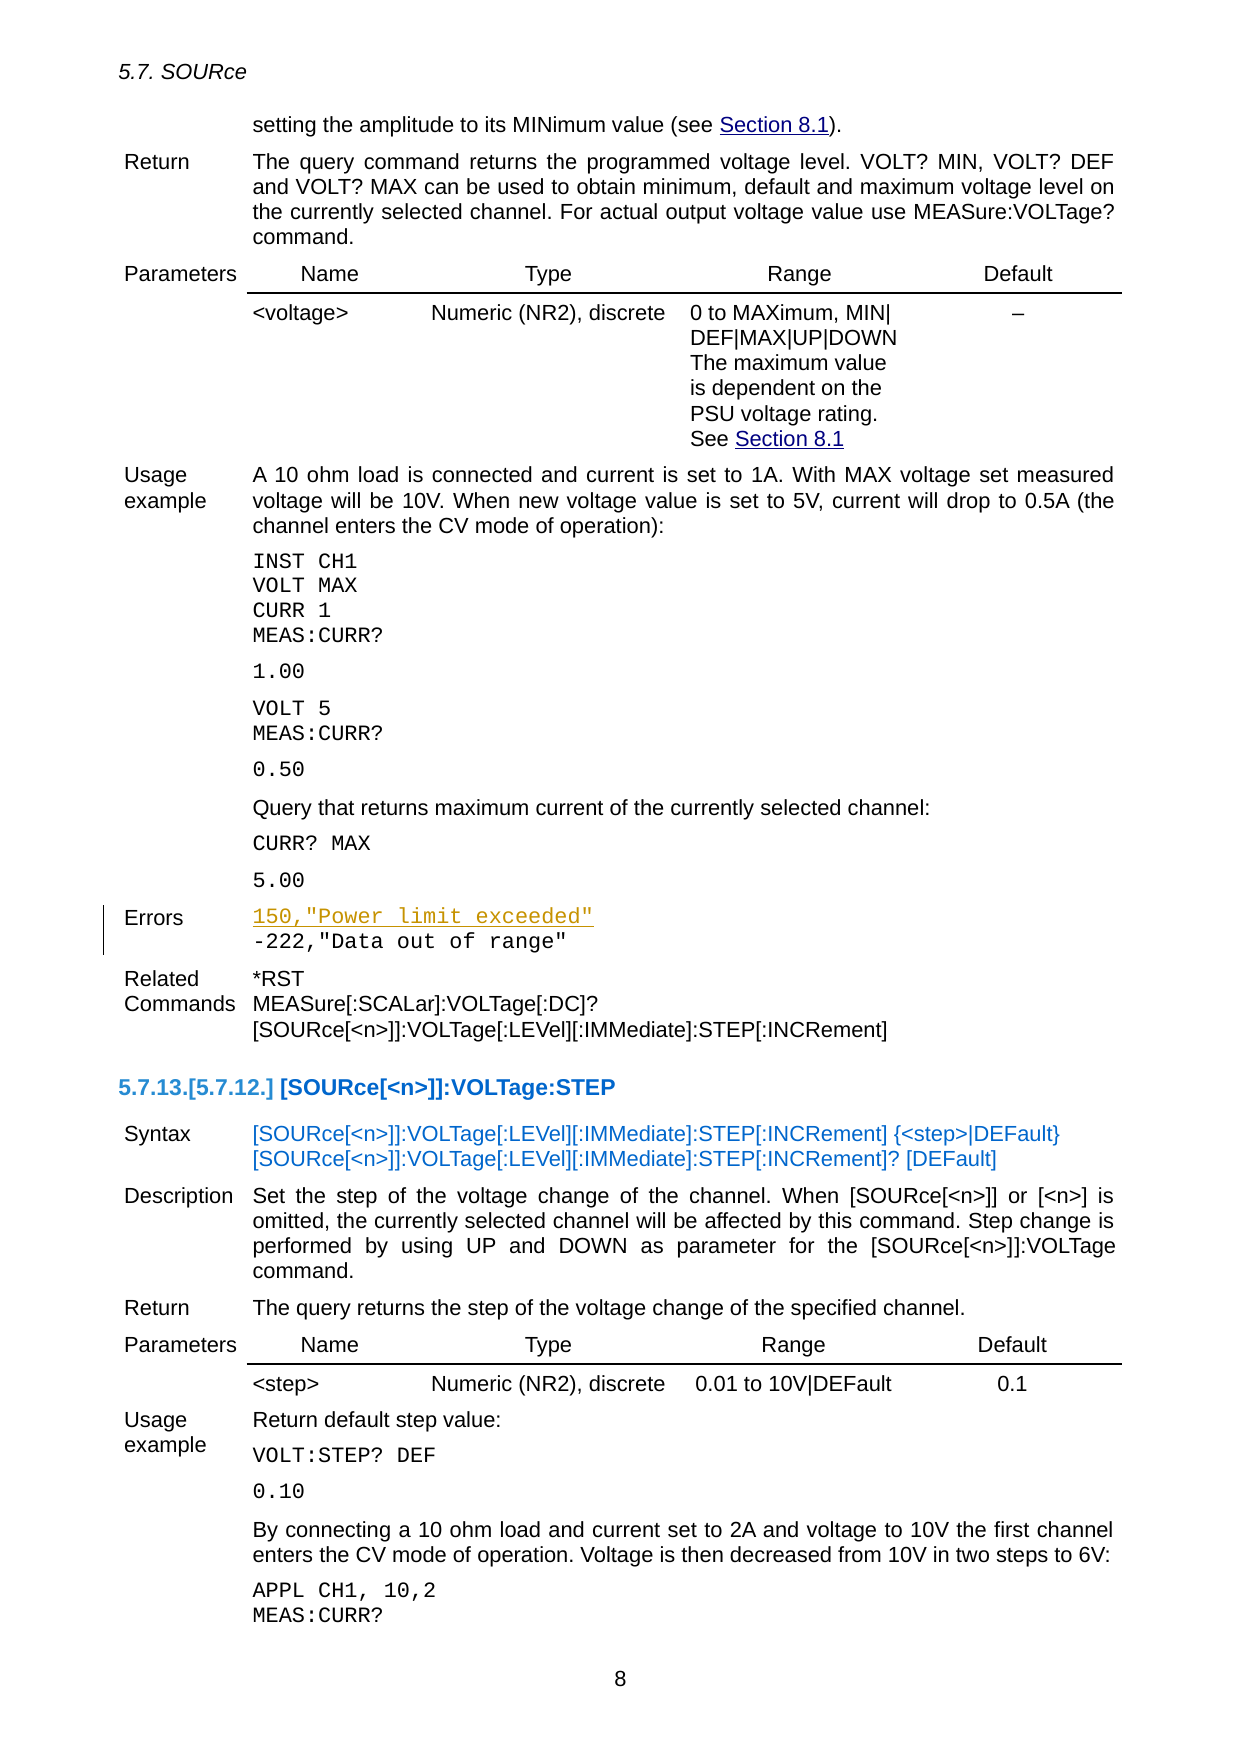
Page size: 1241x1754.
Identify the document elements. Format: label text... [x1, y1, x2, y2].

table_cell [118, 106, 247, 143]
table_cell Parameters [118, 1326, 247, 1401]
table_cell Errors [118, 899, 247, 960]
table_cell Description [118, 1177, 247, 1289]
table_cell Numeric (NR2), discrete [412, 294, 684, 457]
table_cell Return [118, 143, 247, 255]
table_cell Usage example [118, 457, 247, 899]
table_cell The query returns the step of the voltage change of the specified channel. [247, 1289, 1122, 1326]
table_cell The query command returns the programmed voltage level. VOLT? MIN, VOLT? DEF and VOLT? MAX can be used to obtain minimum, default and maximum voltage level on the currently selected channel. For actual output voltage value use MEASure:VOLTage? command. [247, 143, 1122, 255]
table_cell Type [412, 1326, 684, 1363]
table_cell Name [247, 1326, 412, 1363]
table_cell 0 to MAXimum, MIN|DEF|MAX|UP|DOWN The maximum value is dependent on the PSU voltage rating. See Section 8.1 [684, 294, 914, 457]
table_cell Related Commands [118, 960, 247, 1047]
table_cell 150,"Power limit exceeded" -222,"Data out of range" [247, 899, 1122, 960]
table_cell <step> [247, 1365, 412, 1401]
table_cell A 10 ohm load is connected and current is set to 1A. With MAX voltage set measured voltage will be 10V. When new voltage value is set to 5V, current will drop to 0.5A (the channel enters the CV mode of operation): INST CH1 VOLT MAX CURR 1 MEAS:CURR? 1.00 VOLT 5 MEAS:CURR? 0.50 Query that returns maximum current of the currently selected channel: CURR? MAX 5.00 [247, 457, 1122, 899]
table_cell 0.1 [903, 1365, 1122, 1401]
table_cell setting the amplitude to its MINimum value (see Section 8.1). [247, 106, 1122, 143]
table_header Syntax [118, 1115, 247, 1177]
table_cell *RST MEASure[:SCALar]:VOLTage[:DC]? [SOURce[<n>]]:VOLTage[:LEVel][:IMMediate]:STEP[:INCRement] [247, 960, 1122, 1047]
table_cell – [914, 294, 1122, 457]
table_cell Return default step value: VOLT:STEP? DEF 0.10 By connecting a 10 ohm load and current set to 2A and voltage to 10V the first channel enters the CV mode of operation. Voltage is then decreased from 10V in two steps to 6V: APPL CH1, 10,2 MEAS:CURR? [247, 1401, 1122, 1635]
table_cell 0.01 to 10V|DEFault [684, 1365, 903, 1401]
table_cell Return [118, 1289, 247, 1326]
table_cell Parameters [118, 255, 247, 457]
table_cell Default [903, 1326, 1122, 1363]
table_cell Range [684, 1326, 903, 1363]
subtitle [SOURce[<n>]]:VOLTage:STEP [118, 1074, 1122, 1100]
table_cell Usage example [118, 1401, 247, 1635]
table_header [SOURce[<n>]]:VOLTage[:LEVel][:IMMediate]:STEP[:INCRement] {<step>|DEFault} [SOURce[<n>]]:VOLTage[:LEVel][:IMMediate]:STEP[:INCRement]? [DEFault] [247, 1115, 1122, 1177]
table_cell <voltage> [247, 294, 412, 457]
table_cell Type [412, 255, 684, 292]
table_cell Numeric (NR2), discrete [412, 1365, 684, 1401]
table_cell Default [914, 255, 1122, 292]
table_cell Range [684, 255, 914, 292]
table_cell Set the step of the voltage change of the channel. When [SOURce[<n>]] or [<n>] is omitted, the currently selected channel will be affected by this command. Step change is performed by using UP and DOWN as parameter for the [SOURce[<n>]]:VOLTage command. [247, 1177, 1122, 1289]
table_cell Name [247, 255, 412, 292]
